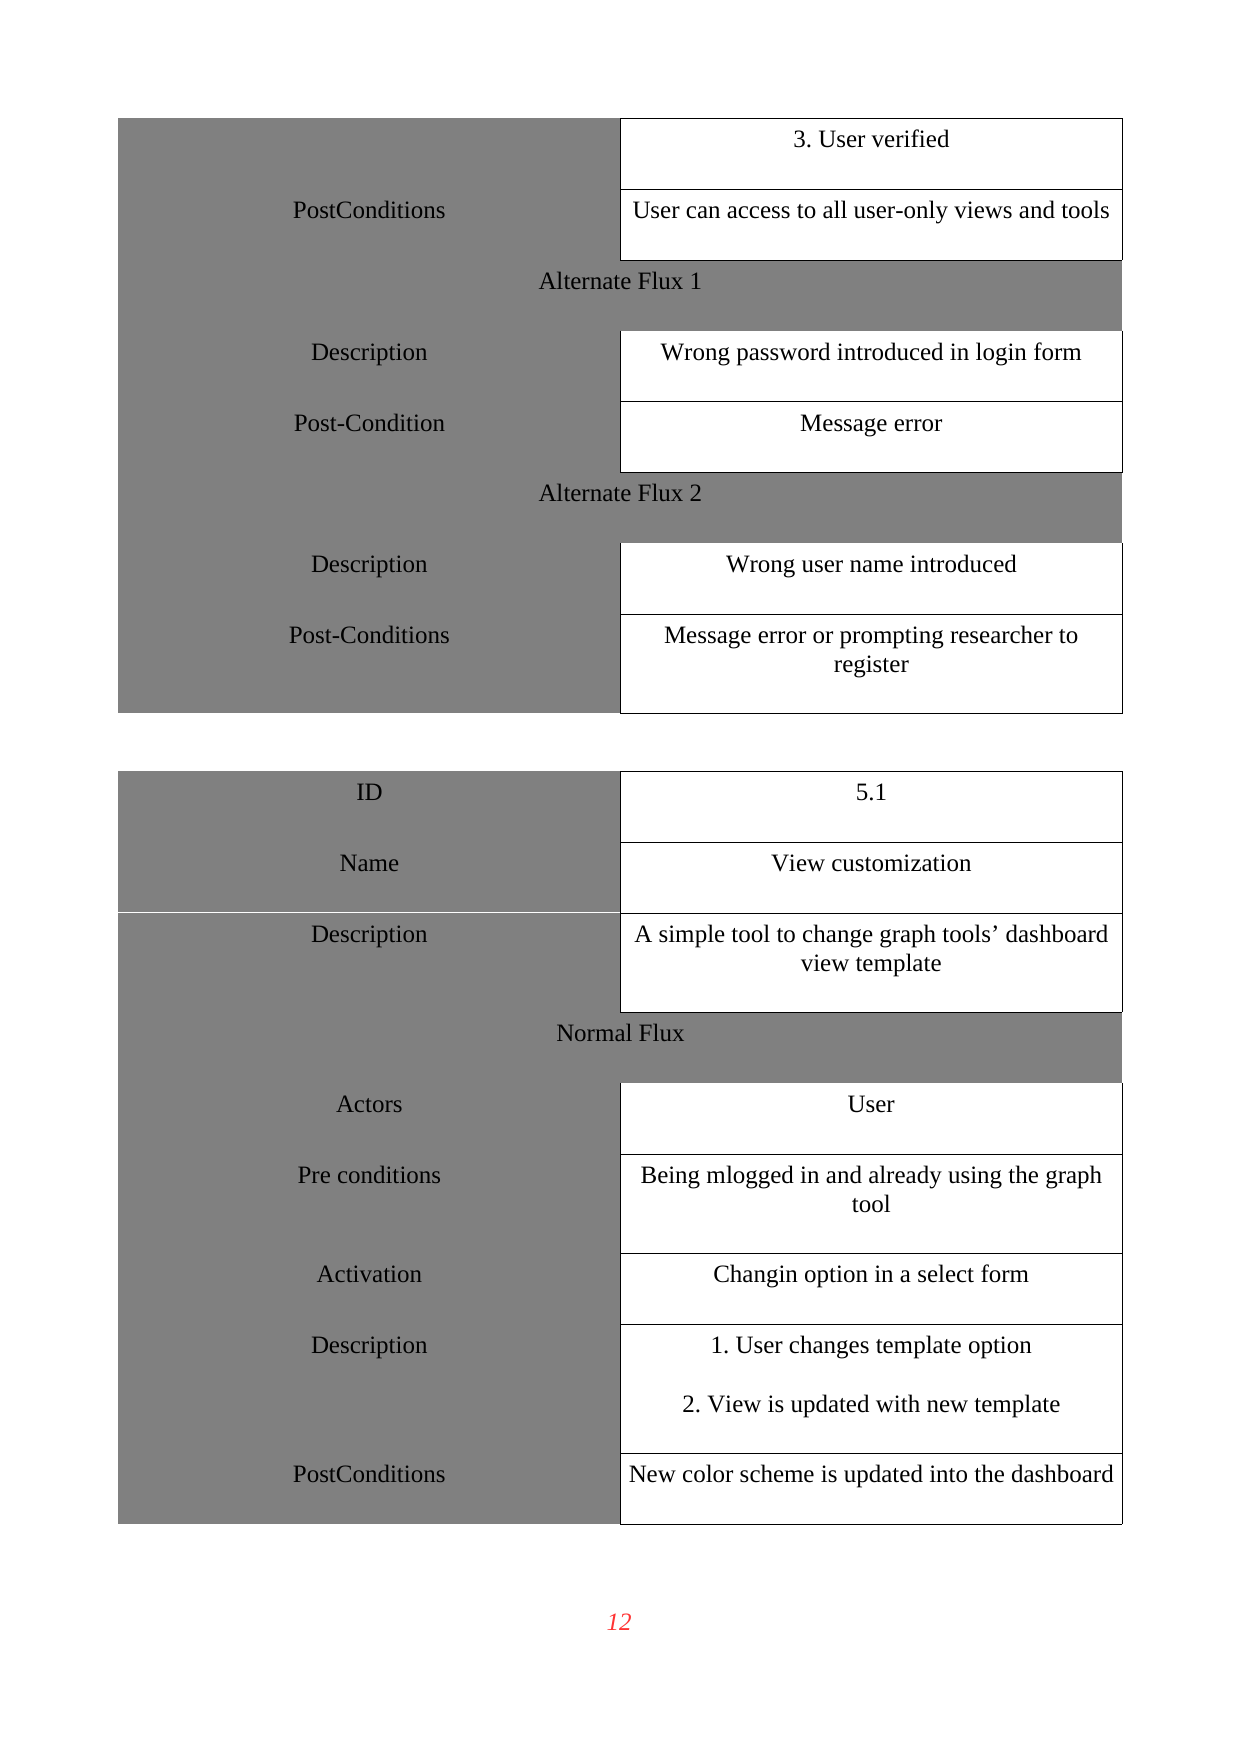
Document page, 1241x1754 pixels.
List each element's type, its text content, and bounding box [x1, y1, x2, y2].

table_cell [118, 118, 620, 189]
table_cell Activation [118, 1253, 620, 1324]
table_cell Actors [118, 1083, 620, 1154]
table_cell Pre conditions [118, 1154, 620, 1253]
table_cell Alternate Flux 1 [118, 260, 1122, 331]
table_cell New color scheme is updated into the dashboard [621, 1454, 1122, 1524]
table_cell Description [118, 1324, 620, 1453]
table_cell PostConditions [118, 189, 620, 260]
table_cell Message error or prompting researcher to register [621, 615, 1122, 713]
table_cell 1. User changes template option 2. View is updated with new template [621, 1325, 1122, 1453]
table_cell Post-Conditions [118, 614, 620, 713]
table_cell A simple tool to change graph tools’ dashboard view template [621, 914, 1122, 1012]
table_header ID [118, 771, 620, 842]
table_cell Message error [621, 402, 1122, 472]
table_cell Normal Flux [118, 1012, 1122, 1083]
table_header 5.1 [621, 772, 1122, 842]
table_cell Wrong password introduced in login form [621, 331, 1122, 401]
table_cell User [621, 1083, 1122, 1154]
table_cell Description [118, 331, 620, 401]
table_cell View customization [621, 843, 1122, 912]
table_cell 3. User verified [621, 119, 1122, 189]
table_cell Description [118, 543, 620, 614]
table_cell PostConditions [118, 1453, 620, 1524]
table_cell Description [118, 913, 620, 1012]
table_cell Being mlogged in and already using the graph tool [621, 1155, 1122, 1253]
table_cell Name [118, 842, 620, 912]
table_cell User can access to all user-only views and tools [621, 190, 1122, 260]
table_cell Post-Condition [118, 401, 620, 472]
table_cell Alternate Flux 2 [118, 472, 1122, 543]
table_cell Changin option in a select form [621, 1254, 1122, 1324]
table_cell Wrong user name introduced [621, 543, 1122, 614]
